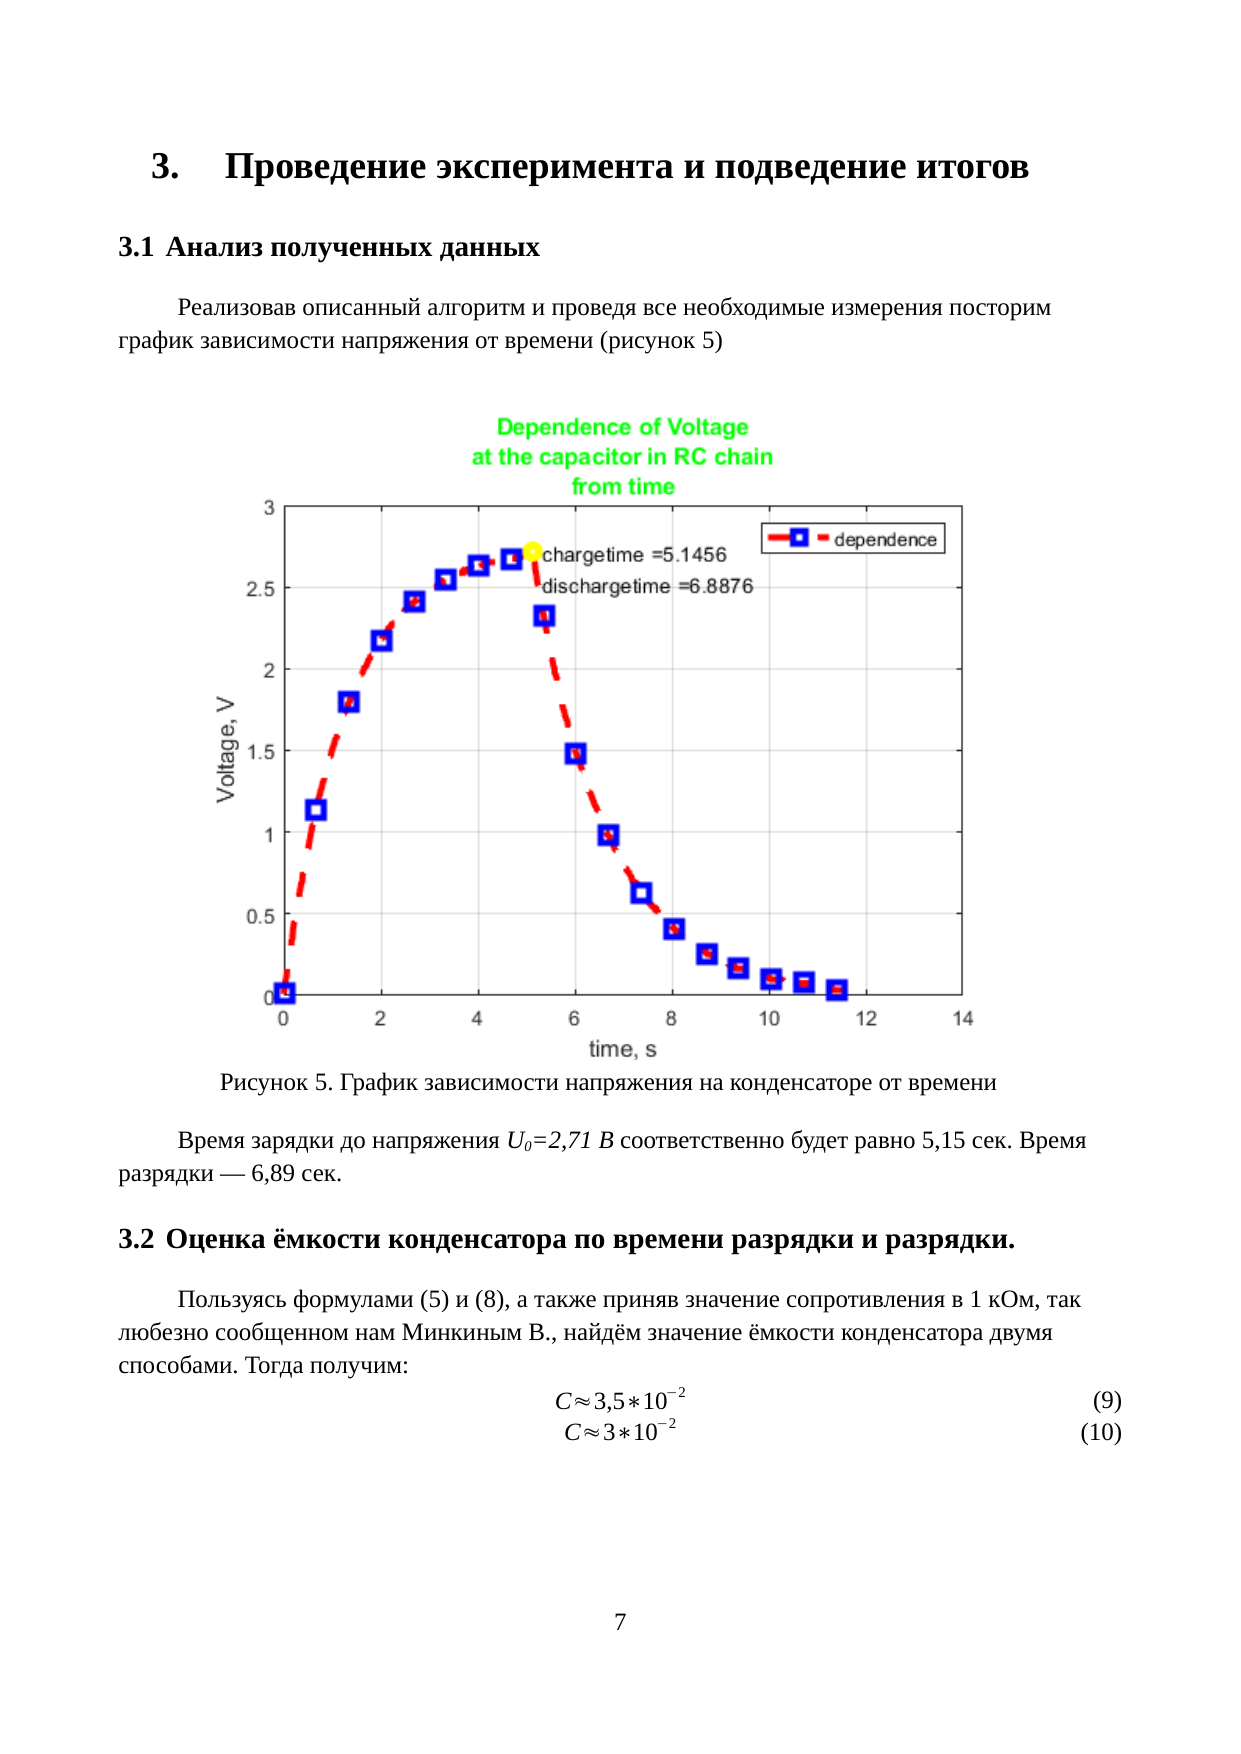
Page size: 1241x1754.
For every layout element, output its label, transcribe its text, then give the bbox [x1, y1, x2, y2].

subtitle Анализ полученных данных [118, 229, 1122, 262]
subtitle Оценка ёмкости конденсатора по времени разрядки и разрядки. [118, 1221, 1122, 1254]
text (10) [118, 1414, 1122, 1446]
text Время зарядки до напряжения U0=2,71 В соответственно будет равно 5,15 сек. Время разрядки — 6,89 сек. [118, 1125, 1122, 1187]
text Реализовав описанный алгоритм и проведя все необходимые измерения посторим график зависимости напряжения от времени (рисунок 5) [118, 292, 1122, 353]
text Пользуясь формулами (5) и (8), а также приняв значение сопротивления в 1 кОм, так любезно сообщенном нам Минкиным В., найдём значение ёмкости конденсатора двумя способами. Тогда получим: [118, 1284, 1122, 1379]
subtitle Проведение эксперимента и подведение итогов [118, 143, 1063, 187]
text (9) [118, 1383, 1122, 1414]
picture [170, 411, 1046, 1068]
text Рисунок 5. График зависимости напряжения на конденсаторе от времени [124, 1067, 1093, 1096]
